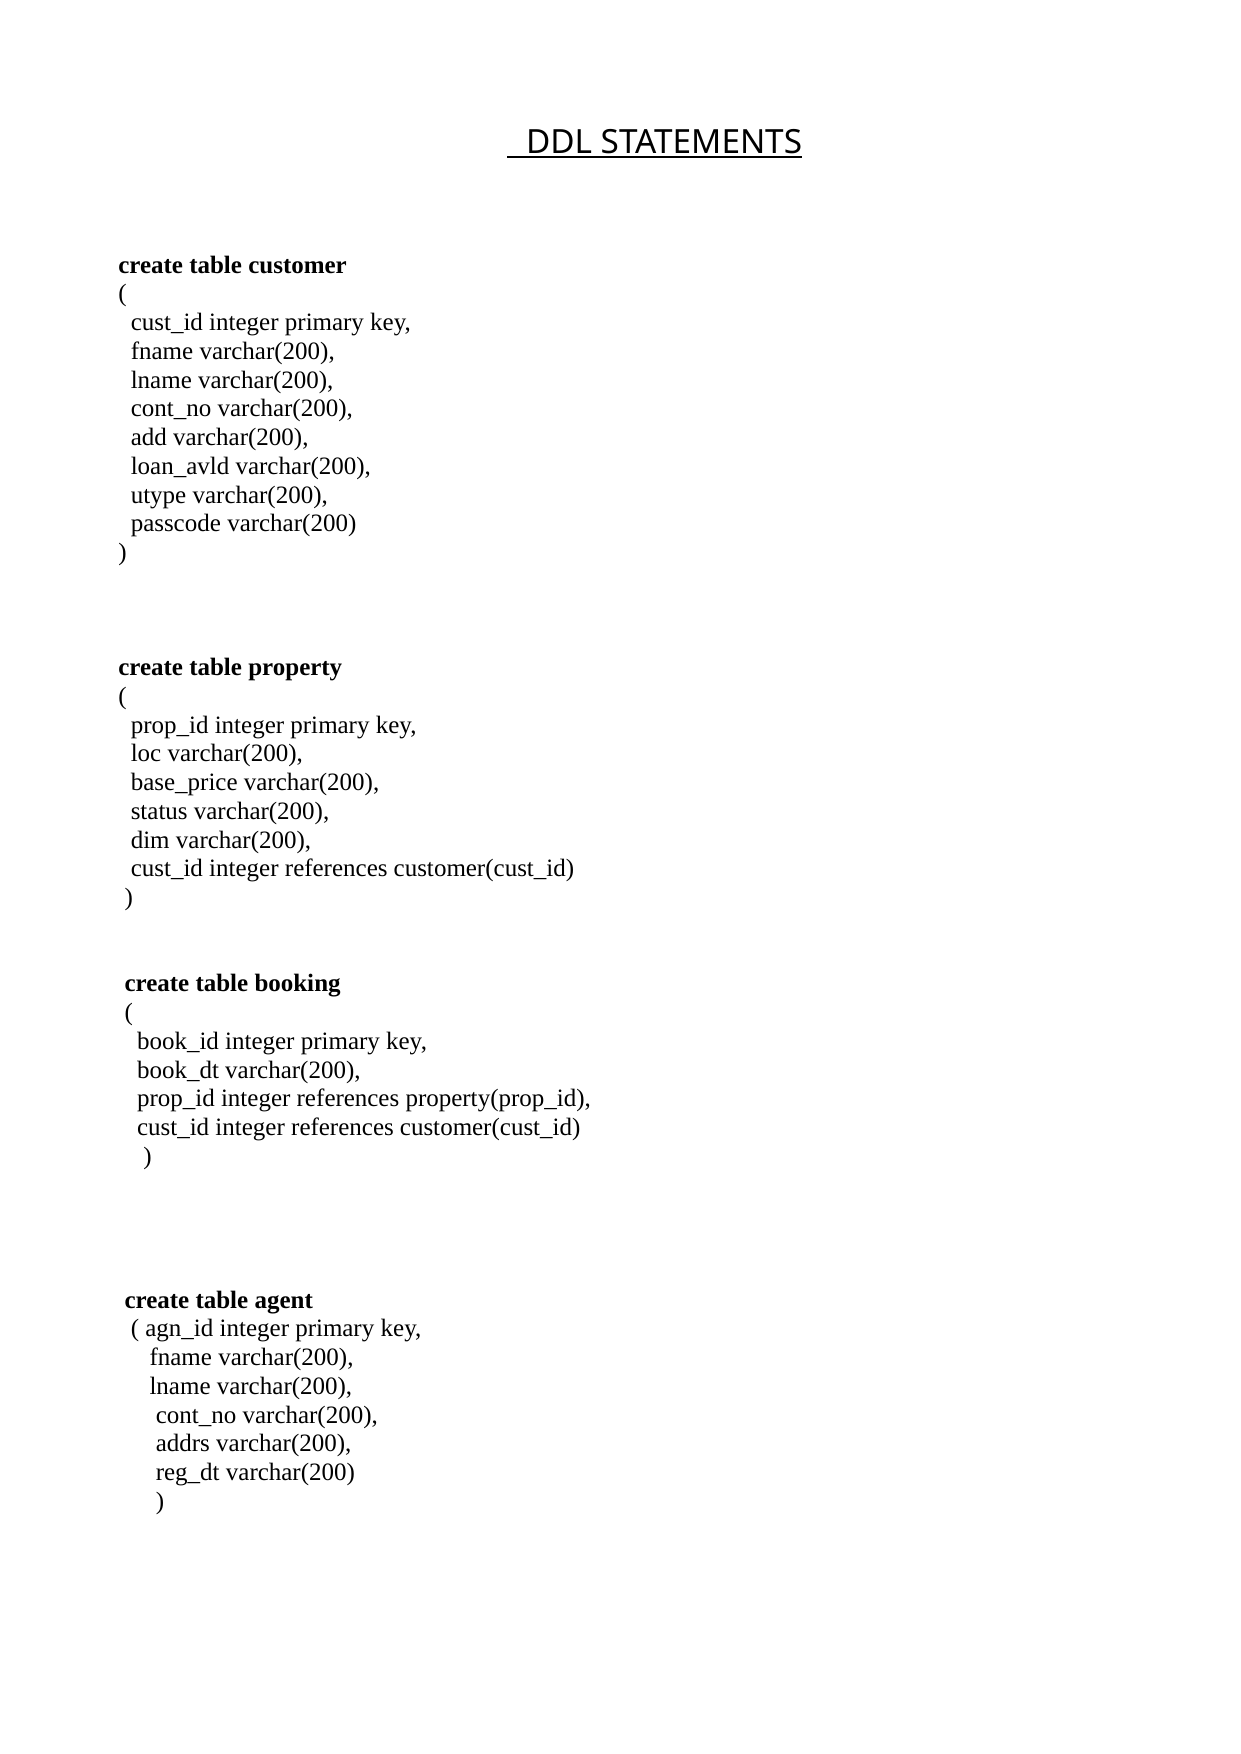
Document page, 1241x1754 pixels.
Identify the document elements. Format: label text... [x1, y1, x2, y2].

text cust_id integer primary key, [118, 307, 1122, 336]
text fname varchar(200), [118, 1342, 1122, 1371]
text ( [118, 681, 1122, 710]
text lname varchar(200), [118, 1371, 1122, 1400]
text create table customer [118, 250, 1122, 278]
text ) [118, 1486, 1122, 1515]
text book_id integer primary key, [118, 1026, 1122, 1055]
text ( [118, 997, 1122, 1026]
text loc varchar(200), [118, 738, 1122, 767]
text ( agn_id integer primary key, [118, 1313, 1122, 1342]
text lname varchar(200), [118, 365, 1122, 393]
text utype varchar(200), [118, 480, 1122, 508]
text ) [118, 1141, 1122, 1170]
text prop_id integer references property(prop_id), [118, 1083, 1122, 1112]
text ) [118, 537, 1122, 566]
text passcode varchar(200) [118, 508, 1122, 537]
text create table agent [118, 1285, 1122, 1313]
text status varchar(200), [118, 796, 1122, 825]
text cust_id integer references customer(cust_id) [118, 1112, 1122, 1141]
text dim varchar(200), [118, 825, 1122, 853]
text prop_id integer primary key, [118, 710, 1122, 738]
text base_price varchar(200), [118, 767, 1122, 796]
text fname varchar(200), [118, 336, 1122, 365]
text addrs varchar(200), [118, 1428, 1122, 1457]
text cust_id integer references customer(cust_id) [118, 853, 1122, 882]
text loan_avld varchar(200), [118, 451, 1122, 480]
text create table booking [118, 968, 1122, 997]
text cont_no varchar(200), [118, 393, 1122, 422]
text reg_dt varchar(200) [118, 1457, 1122, 1486]
text ( [118, 278, 1122, 307]
text create table property [118, 652, 1122, 681]
text book_dt varchar(200), [118, 1055, 1122, 1083]
text DDL STATEMENTS [118, 118, 1122, 163]
text cont_no varchar(200), [118, 1400, 1122, 1428]
text ) [118, 882, 1122, 911]
text add varchar(200), [118, 422, 1122, 451]
